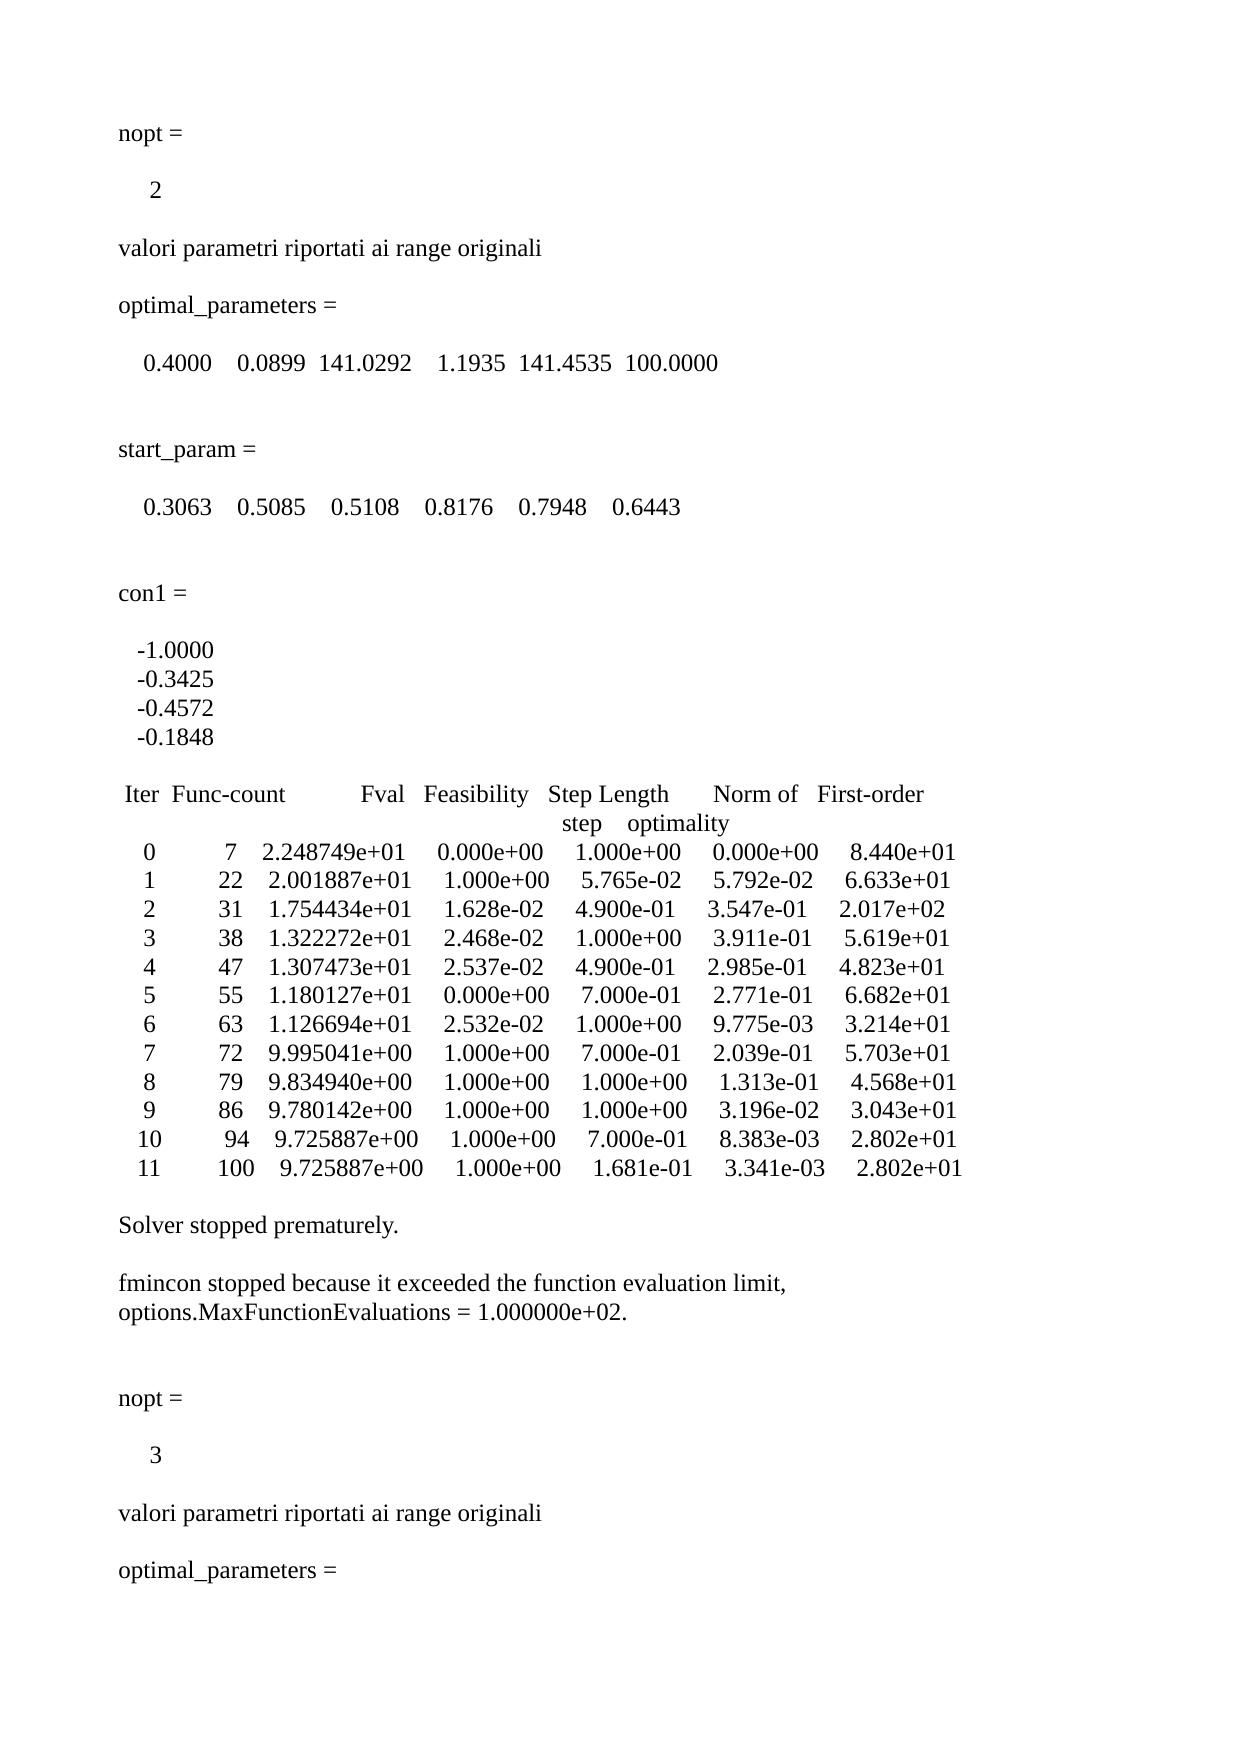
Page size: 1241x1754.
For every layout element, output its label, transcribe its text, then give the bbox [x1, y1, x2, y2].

text 3 38 1.322272e+01 2.468e-02 1.000e+00 3.911e-01 5.619e+01 [118, 923, 1122, 952]
text Iter Func-count Fval Feasibility Step Length Norm of First-order [118, 779, 1122, 808]
text -0.4572 [118, 693, 1122, 722]
text 0.4000 0.0899 141.0292 1.1935 141.4535 100.0000 [118, 348, 1122, 377]
text step optimality [118, 808, 1122, 837]
text 3 [118, 1441, 1122, 1469]
text 4 47 1.307473e+01 2.537e-02 4.900e-01 2.985e-01 4.823e+01 [118, 952, 1122, 981]
text -1.0000 [118, 636, 1122, 664]
text fmincon stopped because it exceeded the function evaluation limit, [118, 1268, 1122, 1297]
text start_param = [118, 434, 1122, 463]
text 5 55 1.180127e+01 0.000e+00 7.000e-01 2.771e-01 6.682e+01 [118, 981, 1122, 1009]
text options.MaxFunctionEvaluations = 1.000000e+02. [118, 1297, 1122, 1326]
text 0.3063 0.5085 0.5108 0.8176 0.7948 0.6443 [118, 492, 1122, 521]
text 0 7 2.248749e+01 0.000e+00 1.000e+00 0.000e+00 8.440e+01 [118, 837, 1122, 866]
text nopt = [118, 1383, 1122, 1412]
text 6 63 1.126694e+01 2.532e-02 1.000e+00 9.775e-03 3.214e+01 [118, 1009, 1122, 1038]
text Solver stopped prematurely. [118, 1211, 1122, 1239]
text optimal_parameters = [118, 1556, 1122, 1584]
text 9 86 9.780142e+00 1.000e+00 1.000e+00 3.196e-02 3.043e+01 [118, 1096, 1122, 1124]
text optimal_parameters = [118, 291, 1122, 319]
text con1 = [118, 578, 1122, 607]
text -0.1848 [118, 722, 1122, 751]
text 8 79 9.834940e+00 1.000e+00 1.000e+00 1.313e-01 4.568e+01 [118, 1067, 1122, 1096]
text 11 100 9.725887e+00 1.000e+00 1.681e-01 3.341e-03 2.802e+01 [118, 1153, 1122, 1182]
text -0.3425 [118, 664, 1122, 693]
text 1 22 2.001887e+01 1.000e+00 5.765e-02 5.792e-02 6.633e+01 [118, 866, 1122, 894]
text 10 94 9.725887e+00 1.000e+00 7.000e-01 8.383e-03 2.802e+01 [118, 1124, 1122, 1153]
text nopt = [118, 118, 1122, 147]
text valori parametri riportati ai range originali [118, 233, 1122, 262]
text 2 31 1.754434e+01 1.628e-02 4.900e-01 3.547e-01 2.017e+02 [118, 894, 1122, 923]
text 2 [118, 176, 1122, 204]
text 7 72 9.995041e+00 1.000e+00 7.000e-01 2.039e-01 5.703e+01 [118, 1038, 1122, 1067]
text valori parametri riportati ai range originali [118, 1498, 1122, 1527]
